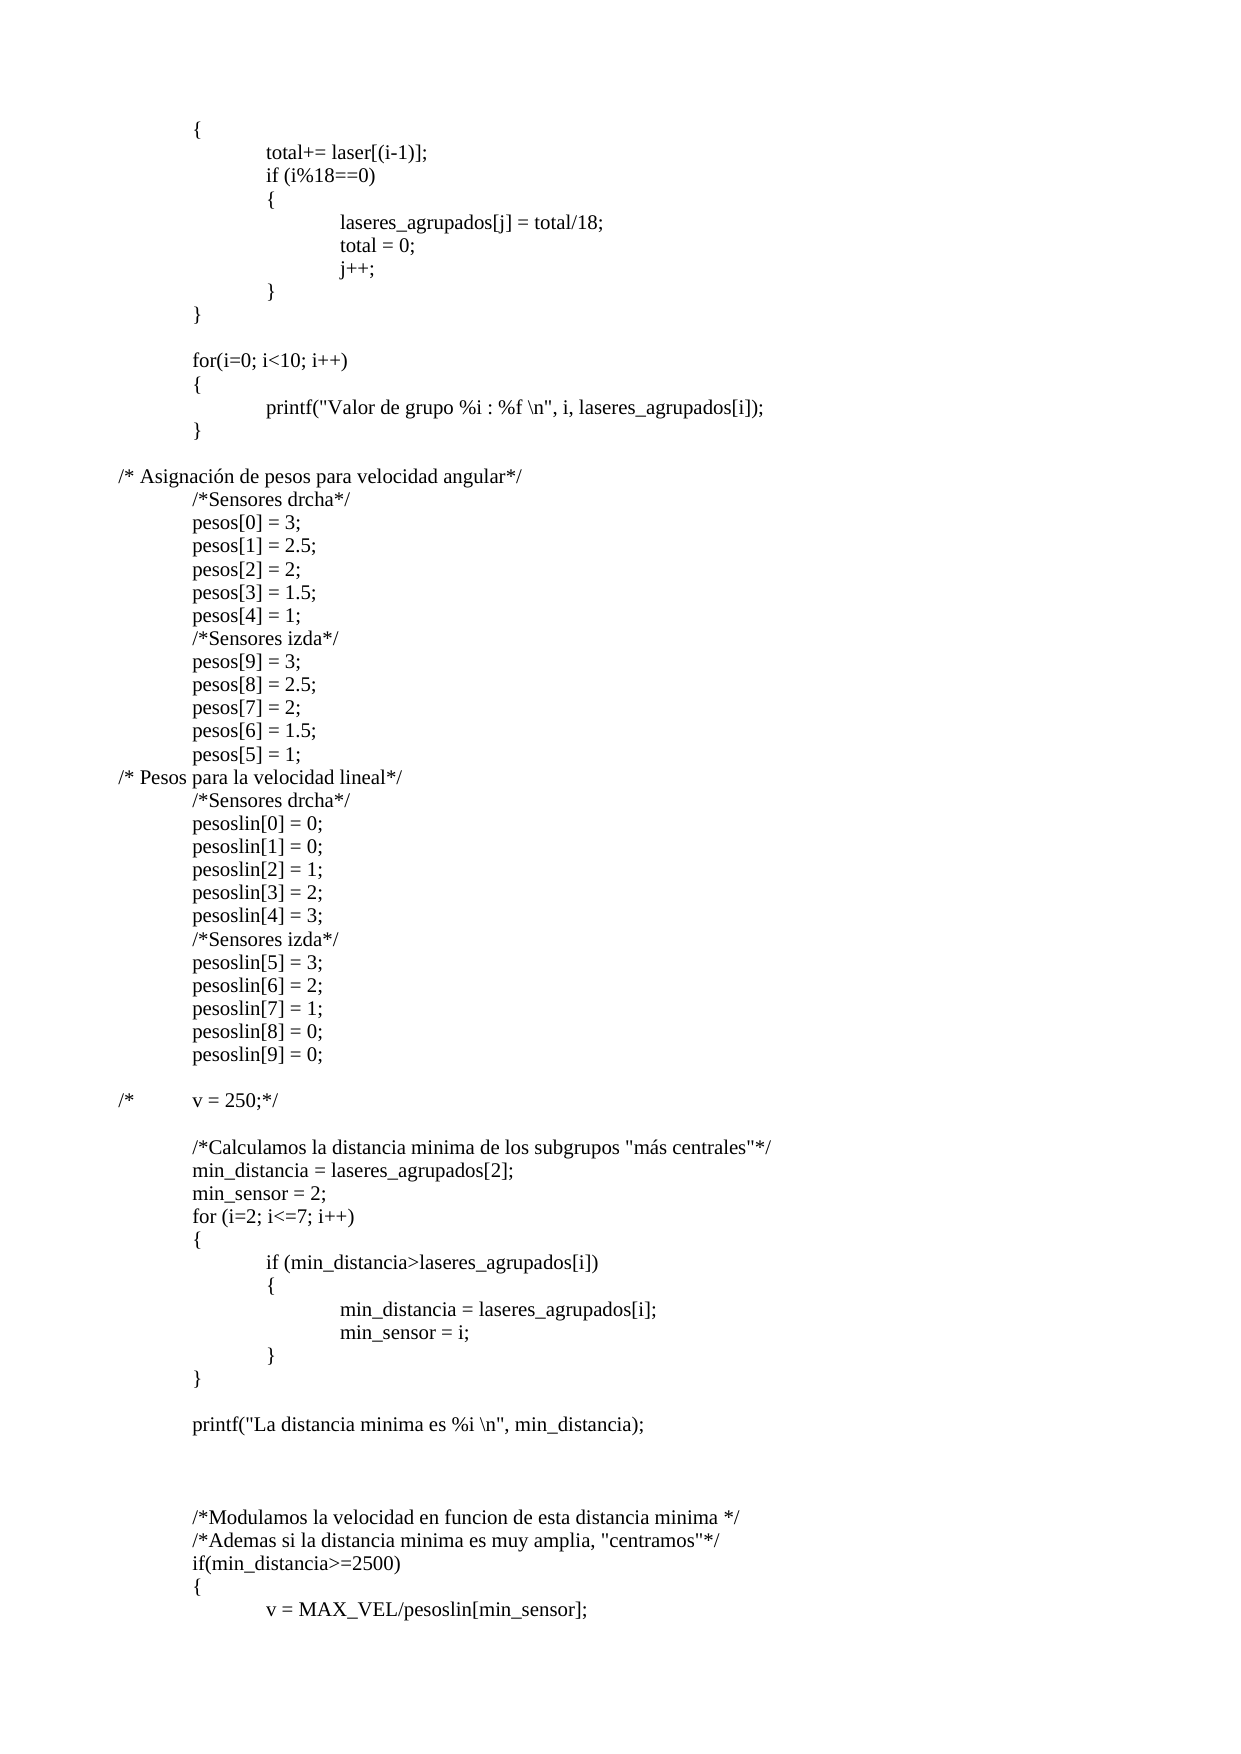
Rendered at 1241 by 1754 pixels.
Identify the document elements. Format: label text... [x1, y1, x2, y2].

text j++; [118, 257, 1122, 280]
text } [118, 303, 1122, 326]
text { [118, 1274, 1122, 1297]
text for (i=2; i<=7; i++) [118, 1205, 1122, 1228]
text pesos[5] = 1; [118, 742, 1122, 766]
text pesoslin[1] = 0; [118, 835, 1122, 858]
text } [118, 1367, 1122, 1390]
text { [118, 118, 1122, 141]
text pesoslin[0] = 0; [118, 812, 1122, 835]
text { [118, 187, 1122, 211]
text } [118, 419, 1122, 442]
text pesoslin[8] = 0; [118, 1020, 1122, 1043]
text pesos[4] = 1; [118, 604, 1122, 627]
text pesoslin[5] = 3; [118, 951, 1122, 974]
text pesos[0] = 3; [118, 511, 1122, 534]
text printf("La distancia minima es %i \n", min_distancia); [118, 1413, 1122, 1436]
text pesoslin[3] = 2; [118, 881, 1122, 904]
text total = 0; [118, 234, 1122, 257]
text for(i=0; i<10; i++) [118, 349, 1122, 372]
text pesos[2] = 2; [118, 557, 1122, 581]
text /*Sensores drcha*/ [118, 789, 1122, 812]
text pesoslin[4] = 3; [118, 904, 1122, 927]
text pesos[6] = 1.5; [118, 719, 1122, 742]
text pesos[9] = 3; [118, 650, 1122, 673]
text /* Pesos para la velocidad lineal*/ [118, 766, 1122, 789]
text /*Sensores izda*/ [118, 627, 1122, 650]
text /*Sensores izda*/ [118, 927, 1122, 951]
text /*Sensores drcha*/ [118, 488, 1122, 511]
text min_sensor = 2; [118, 1182, 1122, 1205]
text /*Calculamos la distancia minima de los subgrupos "más centrales"*/ [118, 1136, 1122, 1159]
text v = MAX_VEL/pesoslin[min_sensor]; [118, 1598, 1122, 1621]
text pesos[8] = 2.5; [118, 673, 1122, 696]
text if (min_distancia>laseres_agrupados[i]) [118, 1251, 1122, 1274]
text /*Ademas si la distancia minima es muy amplia, "centramos"*/ [118, 1529, 1122, 1552]
text /* Asignación de pesos para velocidad angular*/ [118, 465, 1122, 488]
text pesoslin[6] = 2; [118, 974, 1122, 997]
text pesos[3] = 1.5; [118, 581, 1122, 604]
text if(min_distancia>=2500) [118, 1552, 1122, 1575]
text pesoslin[2] = 1; [118, 858, 1122, 881]
text pesoslin[7] = 1; [118, 997, 1122, 1020]
text pesoslin[9] = 0; [118, 1043, 1122, 1066]
text min_sensor = i; [118, 1321, 1122, 1344]
text } [118, 280, 1122, 303]
text if (i%18==0) [118, 164, 1122, 187]
text { [118, 372, 1122, 396]
text /* v = 250;*/ [118, 1089, 1122, 1112]
text laseres_agrupados[j] = total/18; [118, 211, 1122, 234]
text /*Modulamos la velocidad en funcion de esta distancia minima */ [118, 1506, 1122, 1529]
text min_distancia = laseres_agrupados[2]; [118, 1159, 1122, 1182]
text total+= laser[(i-1)]; [118, 141, 1122, 164]
text printf("Valor de grupo %i : %f \n", i, laseres_agrupados[i]); [118, 396, 1122, 419]
text } [118, 1344, 1122, 1367]
text { [118, 1575, 1122, 1598]
text pesos[7] = 2; [118, 696, 1122, 719]
text pesos[1] = 2.5; [118, 534, 1122, 557]
text { [118, 1228, 1122, 1251]
text min_distancia = laseres_agrupados[i]; [118, 1297, 1122, 1321]
